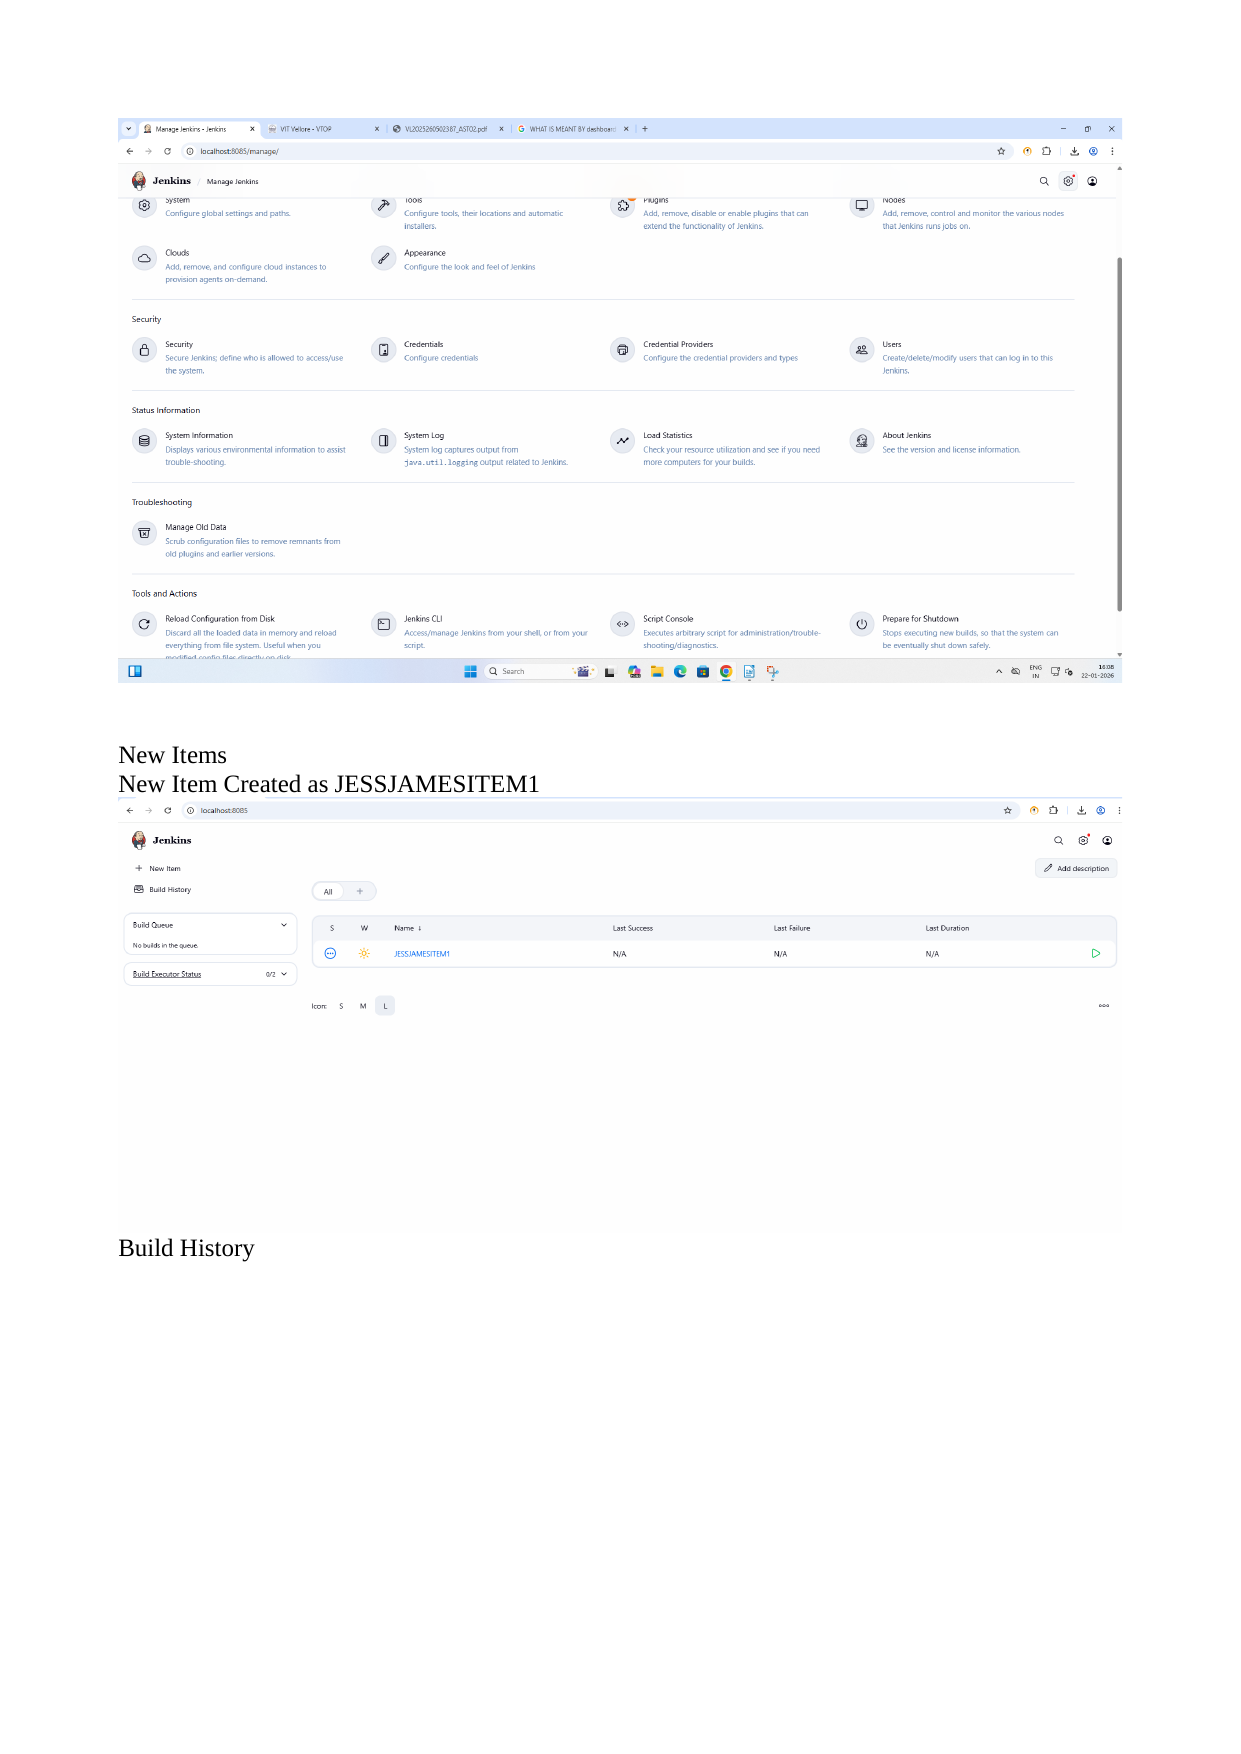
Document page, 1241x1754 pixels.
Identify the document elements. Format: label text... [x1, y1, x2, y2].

text Build History [118, 1233, 1122, 1262]
picture [118, 118, 1123, 683]
text New Items [118, 740, 1122, 769]
picture [118, 797, 1123, 1233]
text New Item Created as JESSJAMESITEM1 [118, 769, 1122, 797]
